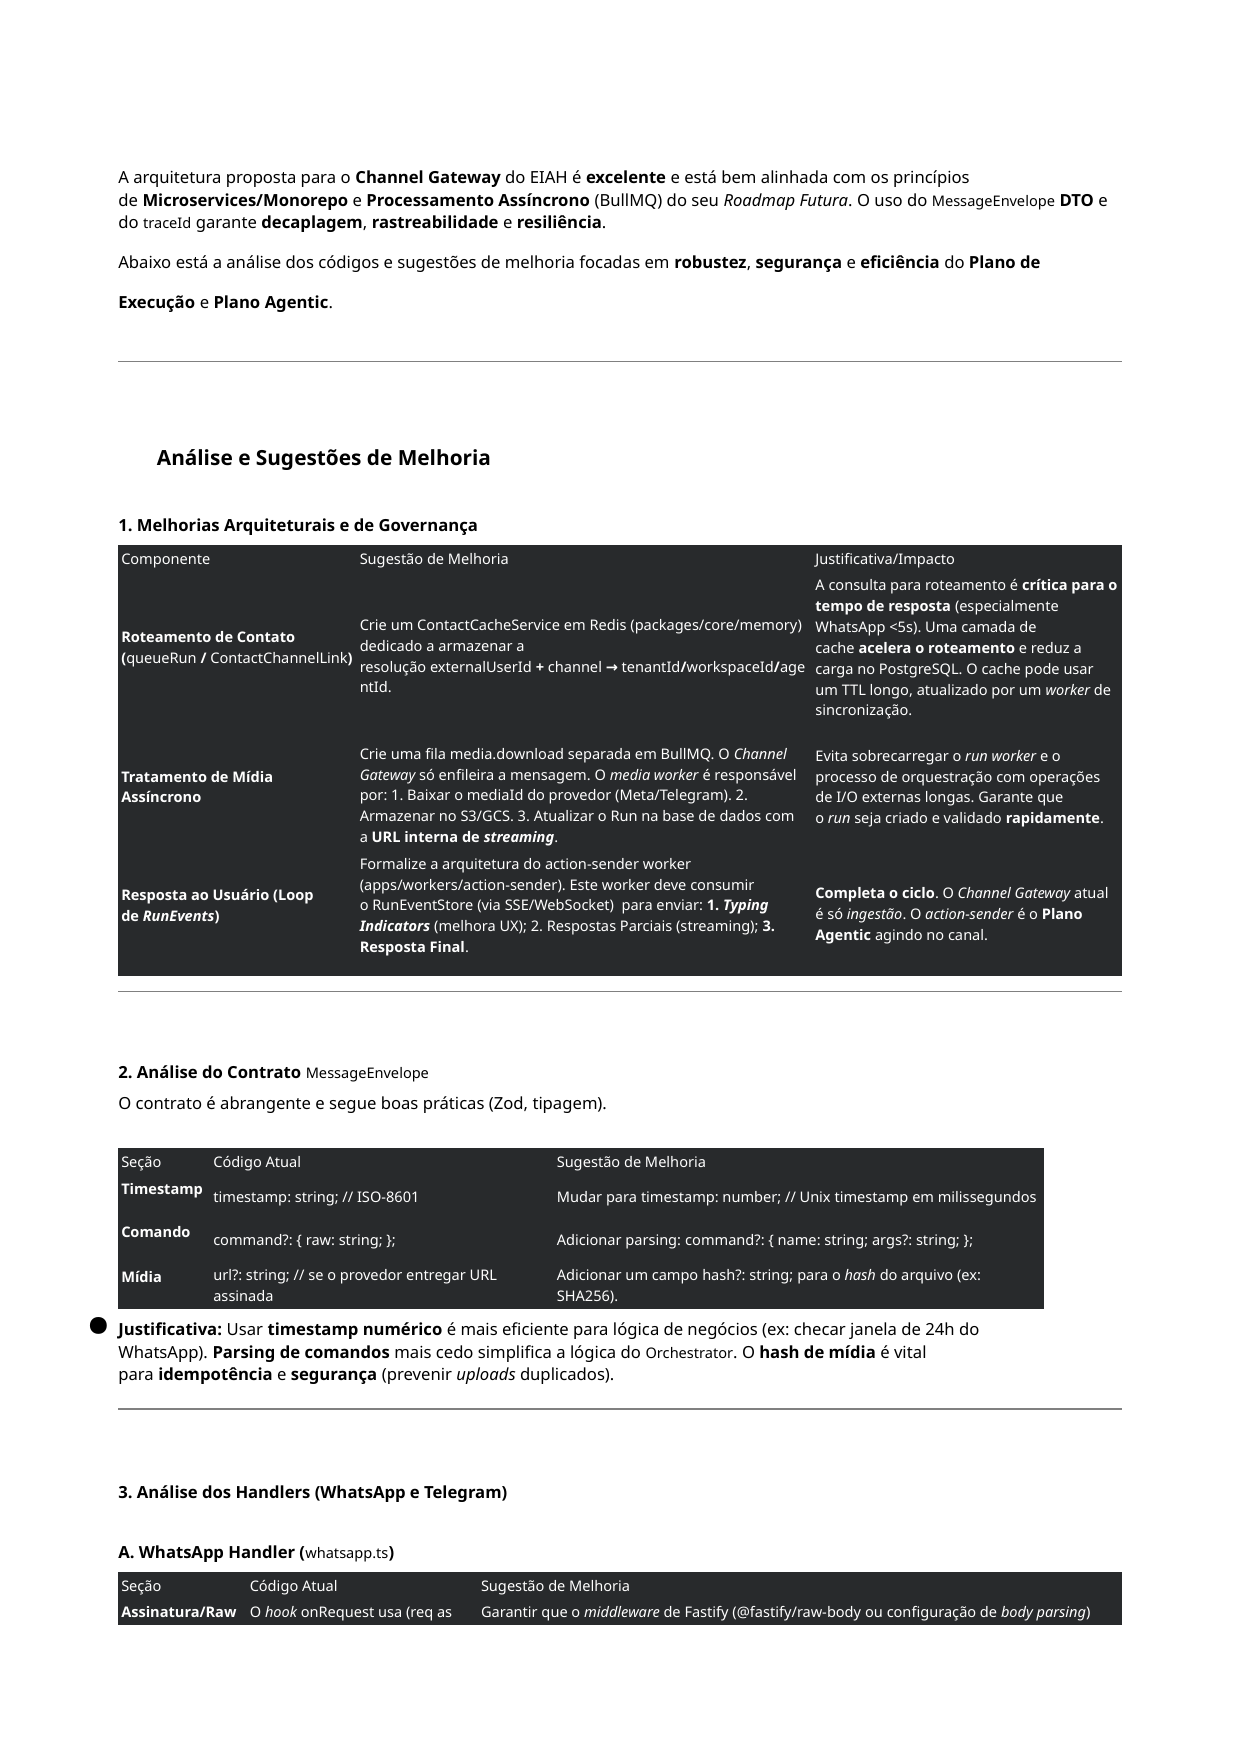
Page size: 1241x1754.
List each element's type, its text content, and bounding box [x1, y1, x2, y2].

table_cell Timestamp [118, 1175, 210, 1218]
table_cell Crie uma fila media.download separada em BullMQ. O Channel Gateway só enfileira a mensagem. O media worker é responsável por: 1. Baixar o mediaId do provedor (Meta/Telegram). 2. Armazenar no S3/GCS. 3. Atualizar o Run na base de dados com a URL interna de streaming. [357, 740, 812, 850]
table_cell Comando [118, 1218, 210, 1261]
text A arquitetura proposta para o Channel Gateway do EIAH é excelente e está bem alinhada com os princípios de Microservices/Monorepo e Processamento Assíncrono (BullMQ) do seu Roadmap Futura. O uso do MessageEnvelope DTO e do traceId garante decaplagem, rastreabilidade e resiliência. [118, 166, 1122, 234]
table_cell Evita sobrecarregar o run worker e o processo de orquestração com operações de I/O externas longas. Garante que o run seja criado e validado rapidamente. [812, 740, 1122, 850]
text O contrato é abrangente e segue boas práticas (Zod, tipagem). [118, 1092, 1122, 1114]
table_cell Crie um ContactCacheService em Redis (packages/core/memory) dedicado a armazenar a resolução externalUserId + channel → tenantId/workspaceId/agentId. [357, 571, 812, 740]
table_header Sugestão de Melhoria [357, 545, 812, 571]
table_cell Adicionar parsing: command?: { name: string; args?: string; }; [554, 1218, 1044, 1261]
table_cell timestamp: string; // ISO-8601 [210, 1175, 554, 1218]
subtitle 2. Análise do Contrato MessageEnvelope [118, 1061, 1122, 1083]
text Abaixo está a análise dos códigos e sugestões de melhoria focadas em robustez, segurança e eficiência do Plano de Execução e Plano Agentic. [118, 251, 1122, 313]
table_cell Garantir que o middleware de Fastify (@fastify/raw-body ou configuração de body parsing) [478, 1599, 1122, 1625]
table_cell A consulta para roteamento é crítica para o tempo de resposta (especialmente WhatsApp <5s). Uma camada de cache acelera o roteamento e reduz a carga no PostgreSQL. O cache pode usar um TTL longo, atualizado por um worker de sincronização. [812, 571, 1122, 740]
table_cell O hook onRequest usa (req as [247, 1599, 478, 1625]
table_cell Completa o ciclo. O Channel Gateway atual é só ingestão. O action-sender é o Plano Agentic agindo no canal. [812, 850, 1122, 976]
list Justificativa: Usar timestamp numérico é mais eficiente para lógica de negócios (ex: checar janela de 24h do WhatsApp). Parsing de comandos mais cedo simplifica a lógica do Orchestrator. O hash de mídia é vital para idempotência e segurança (prevenir uploads duplicados). [118, 1317, 1122, 1386]
table_cell Formalize a arquitetura do action-sender worker (apps/workers/action-sender). Este worker deve consumir o RunEventStore (via SSE/WebSocket) para enviar: 1. Typing Indicators (melhora UX); 2. Respostas Parciais (streaming); 3. Resposta Final. [357, 850, 812, 976]
table_header Seção [118, 1572, 247, 1598]
table_header Código Atual [210, 1148, 554, 1174]
table_cell Resposta ao Usuário (Loop de RunEvents) [118, 850, 357, 976]
table_cell Mudar para timestamp: number; // Unix timestamp em milissegundos [554, 1175, 1044, 1218]
table_header Sugestão de Melhoria [554, 1148, 1044, 1174]
table_header Justificativa/Impacto [812, 545, 1122, 571]
subtitle 3. Análise dos Handlers (WhatsApp e Telegram) [118, 1478, 1122, 1503]
table_header Componente [118, 545, 357, 571]
table_header Sugestão de Melhoria [478, 1572, 1122, 1598]
table_header Seção [118, 1148, 210, 1174]
table_header Código Atual [247, 1572, 478, 1598]
table_cell Mídia [118, 1261, 210, 1309]
table_cell Tratamento de Mídia Assíncrono [118, 740, 357, 850]
table_cell Roteamento de Contato (queueRun / ContactChannelLink) [118, 571, 357, 740]
table_cell url?: string; // se o provedor entregar URL assinada [210, 1261, 554, 1309]
table_cell Adicionar um campo hash?: string; para o hash do arquivo (ex: SHA256). [554, 1261, 1044, 1309]
subtitle A. WhatsApp Handler (whatsapp.ts) [118, 1541, 1122, 1563]
table_cell Assinatura/Raw [118, 1599, 247, 1625]
subtitle 1. Melhorias Arquiteturais e de Governança [118, 511, 1122, 536]
subtitle 🚀 Análise e Sugestões de Melhoria [118, 431, 1122, 474]
table_cell command?: { raw: string; }; [210, 1218, 554, 1261]
